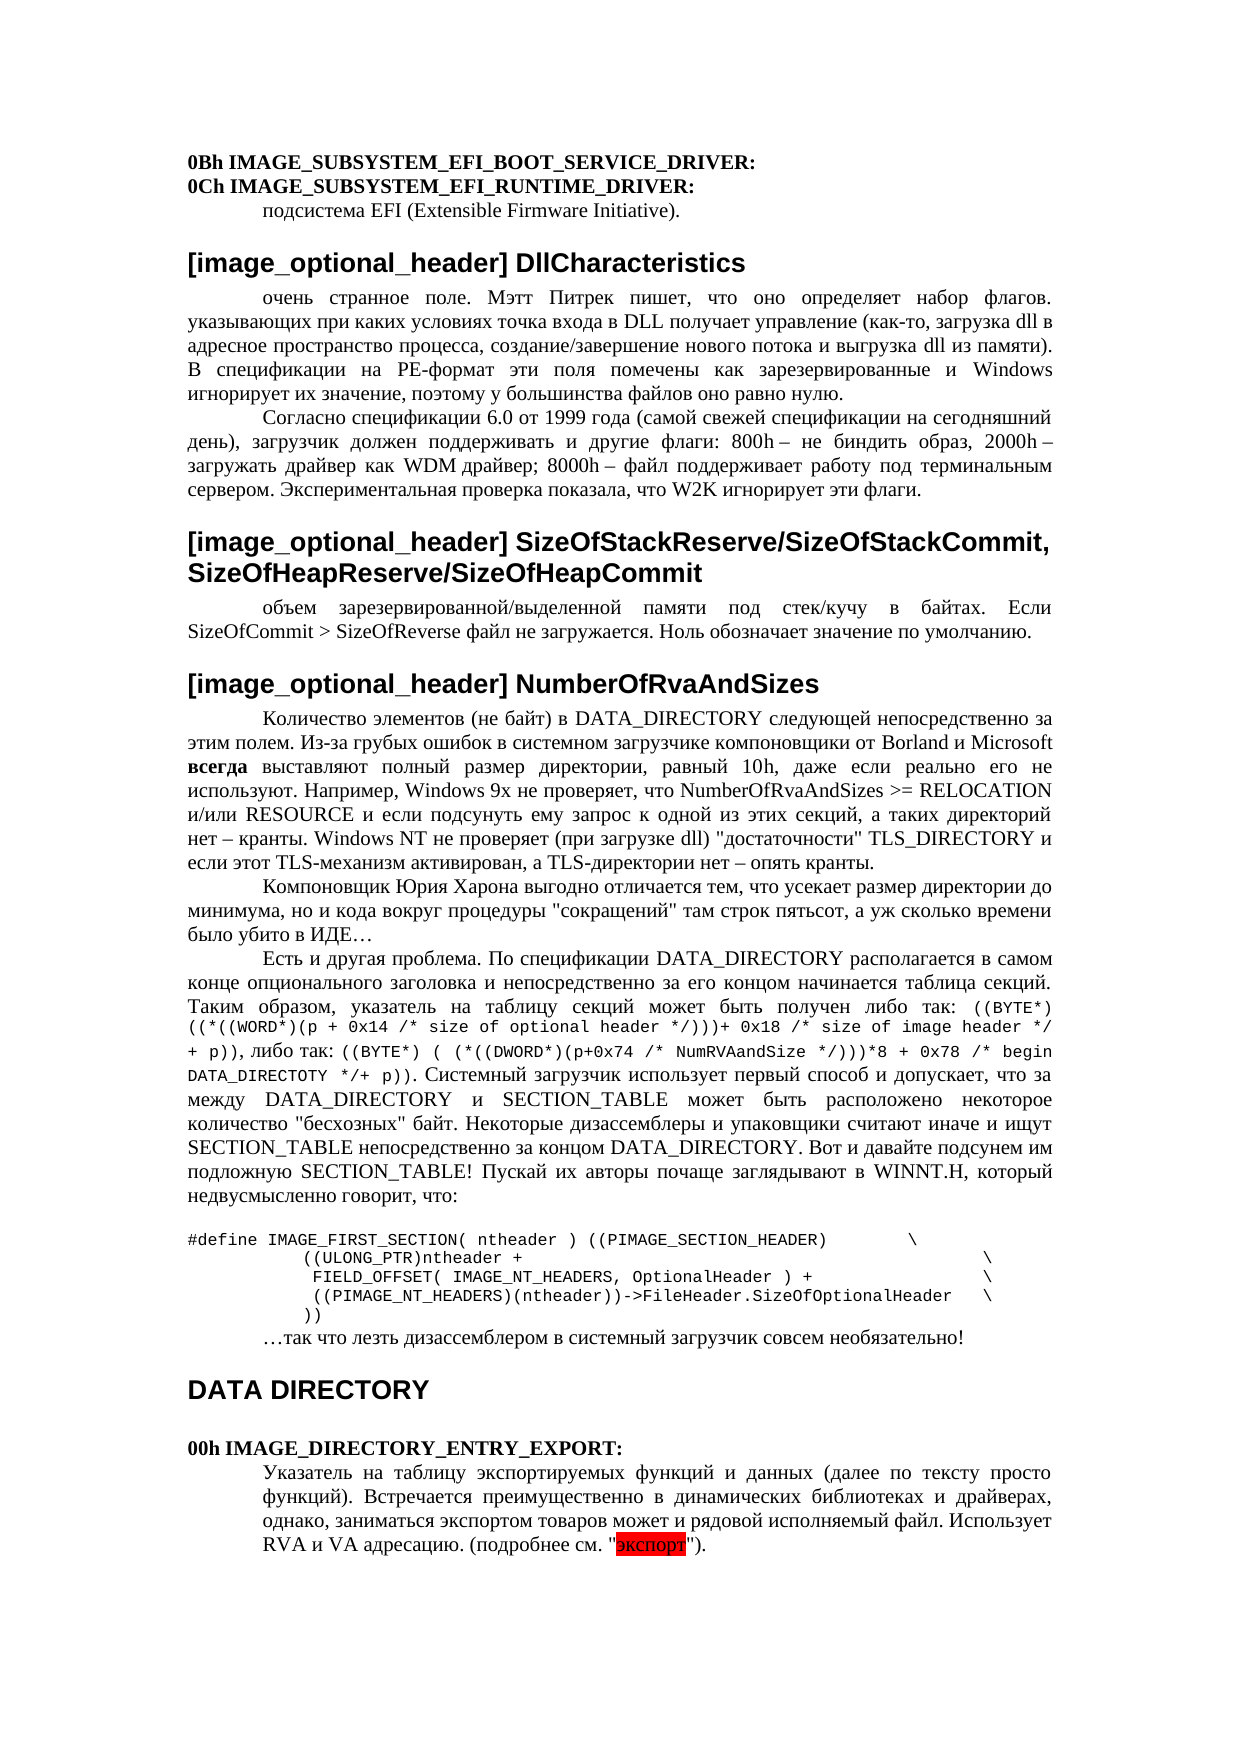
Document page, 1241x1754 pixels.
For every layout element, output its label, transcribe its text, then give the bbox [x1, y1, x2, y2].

text очень странное поле. Мэтт Питрек пишет, что оно определяет набор флагов. указывающих при каких условиях точка входа в DLL получает управление (как-то, загрузка dll в адресное пространство процесса, создание/завершение нового потока и выгрузка dll из памяти). В спецификации на PE-формат эти поля помечены как зарезервированные и Windows игнорирует их значение, поэтому у большинства файлов оно равно нулю. [187, 285, 1053, 405]
text Указатель на таблицу экспортируемых функций и данных (далее по тексту просто функций). Встречается преимущественно в динамических библиотеках и драйверах, однако, заниматься экспортом товаров может и рядовой исполняемый файл. Использует RVA и VA адресацию. (подробнее см. "экспорт"). [262, 1460, 1053, 1556]
text Количество элементов (не байт) в DATA_DIRECTORY следующей непосредственно за этим полем. Из-за грубых ошибок в системном загрузчике компоновщики от Borland и Microsoft всегда выставляют полный размер директории, равный 10h, даже если реально его не используют. Например, Windows 9x не проверяет, что NumberOfRvaAndSizes >= RELOCATION и/или RESOURCE и если подсунуть ему запрос к одной из этих секций, а таких директорий нет – кранты. Windows NT не проверяет (при загрузке dll) "достаточности" TLS_DIRECTORY и если этот TLS-механизм активирован, а TLS-директории нет – опять кранты. [187, 706, 1053, 874]
text подсистема EFI (Extensible Firmware Initiative). [187, 198, 1053, 222]
subtitle [image_optional_header] DllCharacteristics [187, 247, 1053, 278]
subtitle DATA DIRECTORY [187, 1374, 1053, 1406]
subtitle [image_optional_header] NumberOfRvaAndSizes [187, 668, 1053, 699]
text ((ULONG_PTR)ntheader + \ [187, 1250, 1053, 1269]
text FIELD_OFFSET( IMAGE_NT_HEADERS, OptionalHeader ) + \ [187, 1269, 1053, 1288]
text 00h IMAGE_DIRECTORY_ENTRY_EXPORT: [187, 1436, 1053, 1460]
text …так что лезть дизассемблером в системный загрузчик совсем необязательно! [187, 1325, 1053, 1349]
text #define IMAGE_FIRST_SECTION( ntheader ) ((PIMAGE_SECTION_HEADER) \ [187, 1231, 1053, 1250]
text объем зарезервированной/выделенной памяти под стек/кучу в байтах. Если SizeOfCommit > SizeOfReverse файл не загружается. Ноль обозначает значение по умолчанию. [187, 595, 1053, 643]
subtitle [image_optional_header] SizeOfStackReserve/SizeOfStackCommit, SizeOfHeapReserve/SizeOfHeapCommit [187, 526, 1053, 589]
text 0Ch IMAGE_SUBSYSTEM_EFI_RUNTIME_DRIVER: [187, 174, 1053, 198]
text )) [187, 1306, 1053, 1325]
text ((PIMAGE_NT_HEADERS)(ntheader))->FileHeader.SizeOfOptionalHeader \ [187, 1288, 1053, 1306]
text Компоновщик Юрия Харона выгодно отличается тем, что усекает размер директории до минимума, но и кода вокруг процедуры "сокращений" там строк пятьсот, а уж сколько времени было убито в ИДЕ… [187, 874, 1053, 946]
text 0Bh IMAGE_SUBSYSTEM_EFI_BOOT_SERVICE_DRIVER: [187, 150, 1053, 174]
text Согласно спецификации 6.0 от 1999 года (самой свежей спецификации на сегодняшний день), загрузчик должен поддерживать и другие флаги: 800h – не биндить образ, 2000h – загружать драйвер как WDM драйвер; 8000h – файл поддерживает работу под терминальным сервером. Экспериментальная проверка показала, что W2K игнорирует эти флаги. [187, 405, 1053, 501]
text Есть и другая проблема. По спецификации DATA_DIRECTORY располагается в самом конце опционального заголовка и непосредственно за его концом начинается таблица секций. Таким образом, указатель на таблицу секций может быть получен либо так: ((BYTE*) ((*((WORD*)(p + 0x14 /* size of optional header */)))+ 0x18 /* size of image header */ + p)), либо так: ((BYTE*) ( (*((DWORD*)(p+0x74 /* NumRVAandSize */)))*8 + 0x78 /* begin DATA_DIRECTOTY */+ p)). Системный загрузчик использует первый способ и допускает, что за между DATA_DIRECTORY и SECTION_TABLE может быть расположено некоторое количество "бесхозных" байт. Некоторые дизассемблеры и упаковщики считают иначе и ищут SECTION_TABLE непосредственно за концом DATA_DIRECTORY. Вот и давайте подсунем им подложную SECTION_TABLE! Пускай их авторы почаще заглядывают в WINNT.H, который недвусмысленно говорит, что: [187, 946, 1053, 1207]
